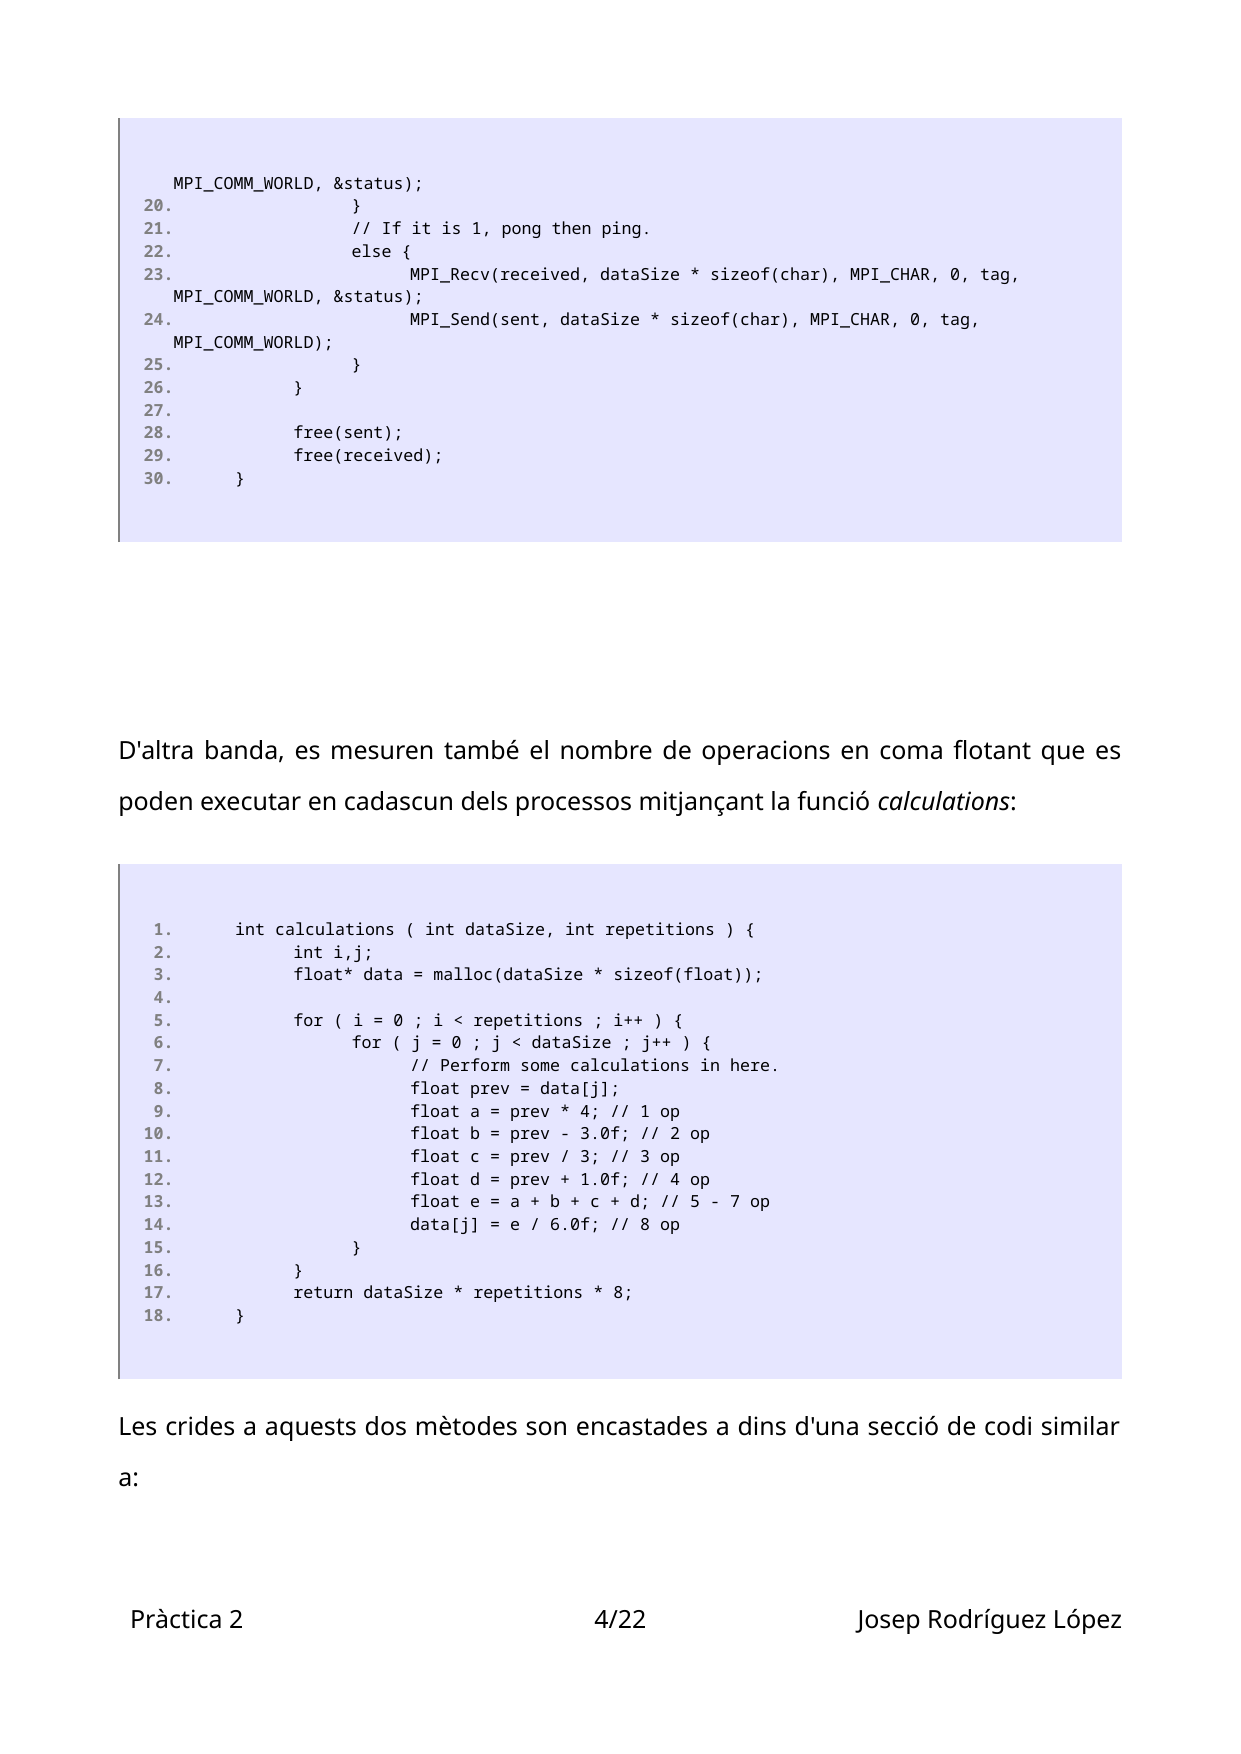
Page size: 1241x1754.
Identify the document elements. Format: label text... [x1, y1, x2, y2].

list int i,j; [120, 940, 1122, 963]
list } [120, 1235, 1122, 1258]
list // Perform some calculations in here. [120, 1054, 1122, 1076]
list MPI_Recv(received, dataSize * sizeof(char), MPI_CHAR, 0, tag, MPI_COMM_WORLD, &status); [120, 262, 1122, 307]
list } [120, 376, 1122, 398]
list else { [120, 239, 1122, 262]
list float b = prev - 3.0f; // 2 op [120, 1122, 1122, 1144]
list return dataSize * repetitions * 8; [120, 1281, 1122, 1303]
list for ( j = 0 ; j < dataSize ; j++ ) { [120, 1031, 1122, 1054]
list } [120, 353, 1122, 376]
text D'altra banda, es mesuren també el nombre de operacions en coma flotant que es poden executar en cadascun dels processos mitjançant la funció calculations: [118, 733, 1122, 818]
list } [120, 1303, 1122, 1379]
list float d = prev + 1.0f; // 4 op [120, 1167, 1122, 1190]
list MPI_COMM_WORLD, &status); [120, 118, 1122, 194]
text Les crides a aquests dos mètodes son encastades a dins d'una secció de codi similar a: [118, 1409, 1122, 1494]
list float e = a + b + c + d; // 5 - 7 op [120, 1190, 1122, 1213]
list float c = prev / 3; // 3 op [120, 1144, 1122, 1167]
list float prev = data[j]; [120, 1076, 1122, 1099]
list MPI_Send(sent, dataSize * sizeof(char), MPI_CHAR, 0, tag, MPI_COMM_WORLD); [120, 307, 1122, 353]
list } [120, 1258, 1122, 1281]
list float a = prev * 4; // 1 op [120, 1099, 1122, 1122]
list free(received); [120, 444, 1122, 466]
list float* data = malloc(dataSize * sizeof(float)); [120, 963, 1122, 986]
list free(sent); [120, 421, 1122, 444]
list // If it is 1, pong then ping. [120, 217, 1122, 239]
list int calculations ( int dataSize, int repetitions ) { [120, 864, 1122, 940]
list data[j] = e / 6.0f; // 8 op [120, 1213, 1122, 1235]
list for ( i = 0 ; i < repetitions ; i++ ) { [120, 1008, 1122, 1031]
list } [120, 194, 1122, 217]
list } [120, 466, 1122, 542]
